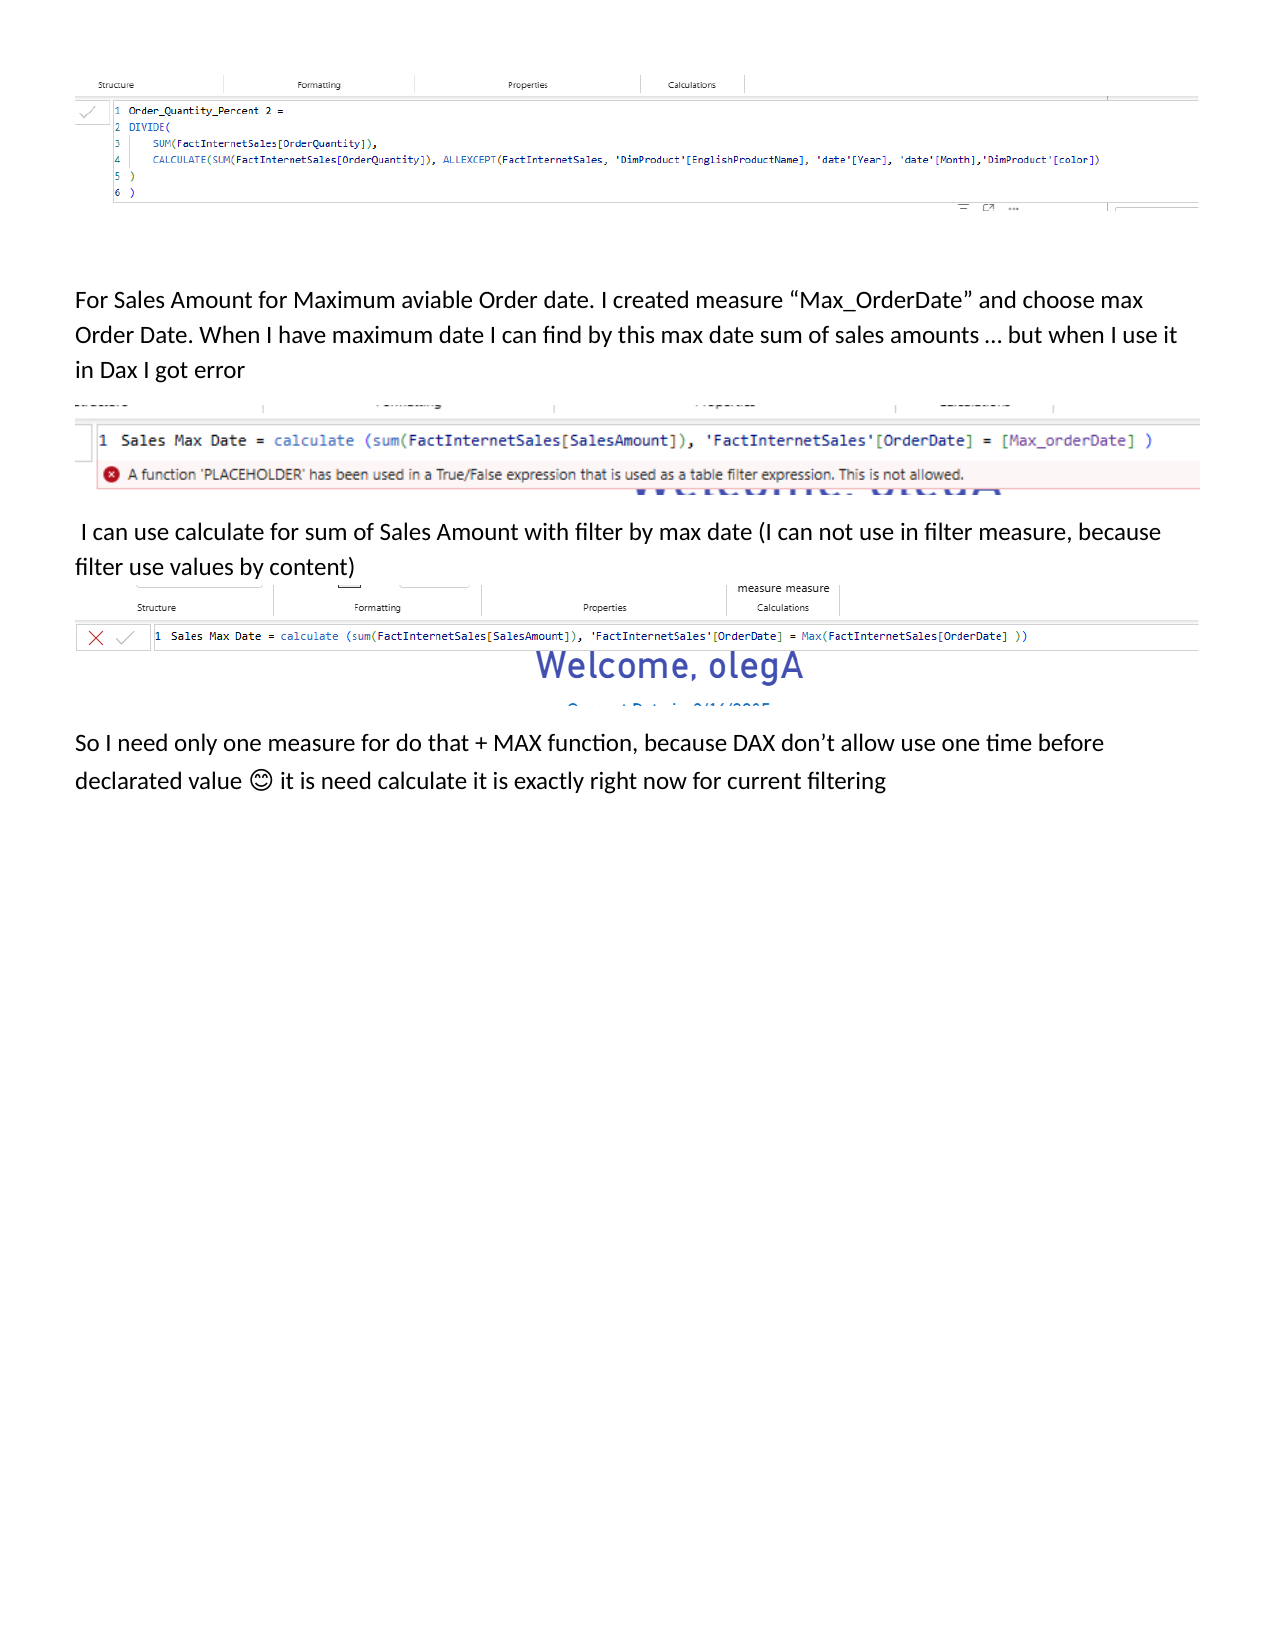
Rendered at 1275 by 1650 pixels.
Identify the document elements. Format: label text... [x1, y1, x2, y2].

text So I need only one measure for do that + MAX function, because DAX don’t allow use one time before declarated value 😊 it is need calculate it is exactly right now for current filtering [75, 727, 1200, 797]
text I can use calculate for sum of Sales Amount with filter by max date (I can not use in filter measure, because filter use values by content) [75, 516, 1200, 706]
text For Sales Amount for Maximum aviable Order date. I created measure “Max_OrderDate” and choose max Order Date. When I have maximum date I can find by this max date sum of sales amounts … but when I use it in Dax I got error [75, 284, 1200, 384]
